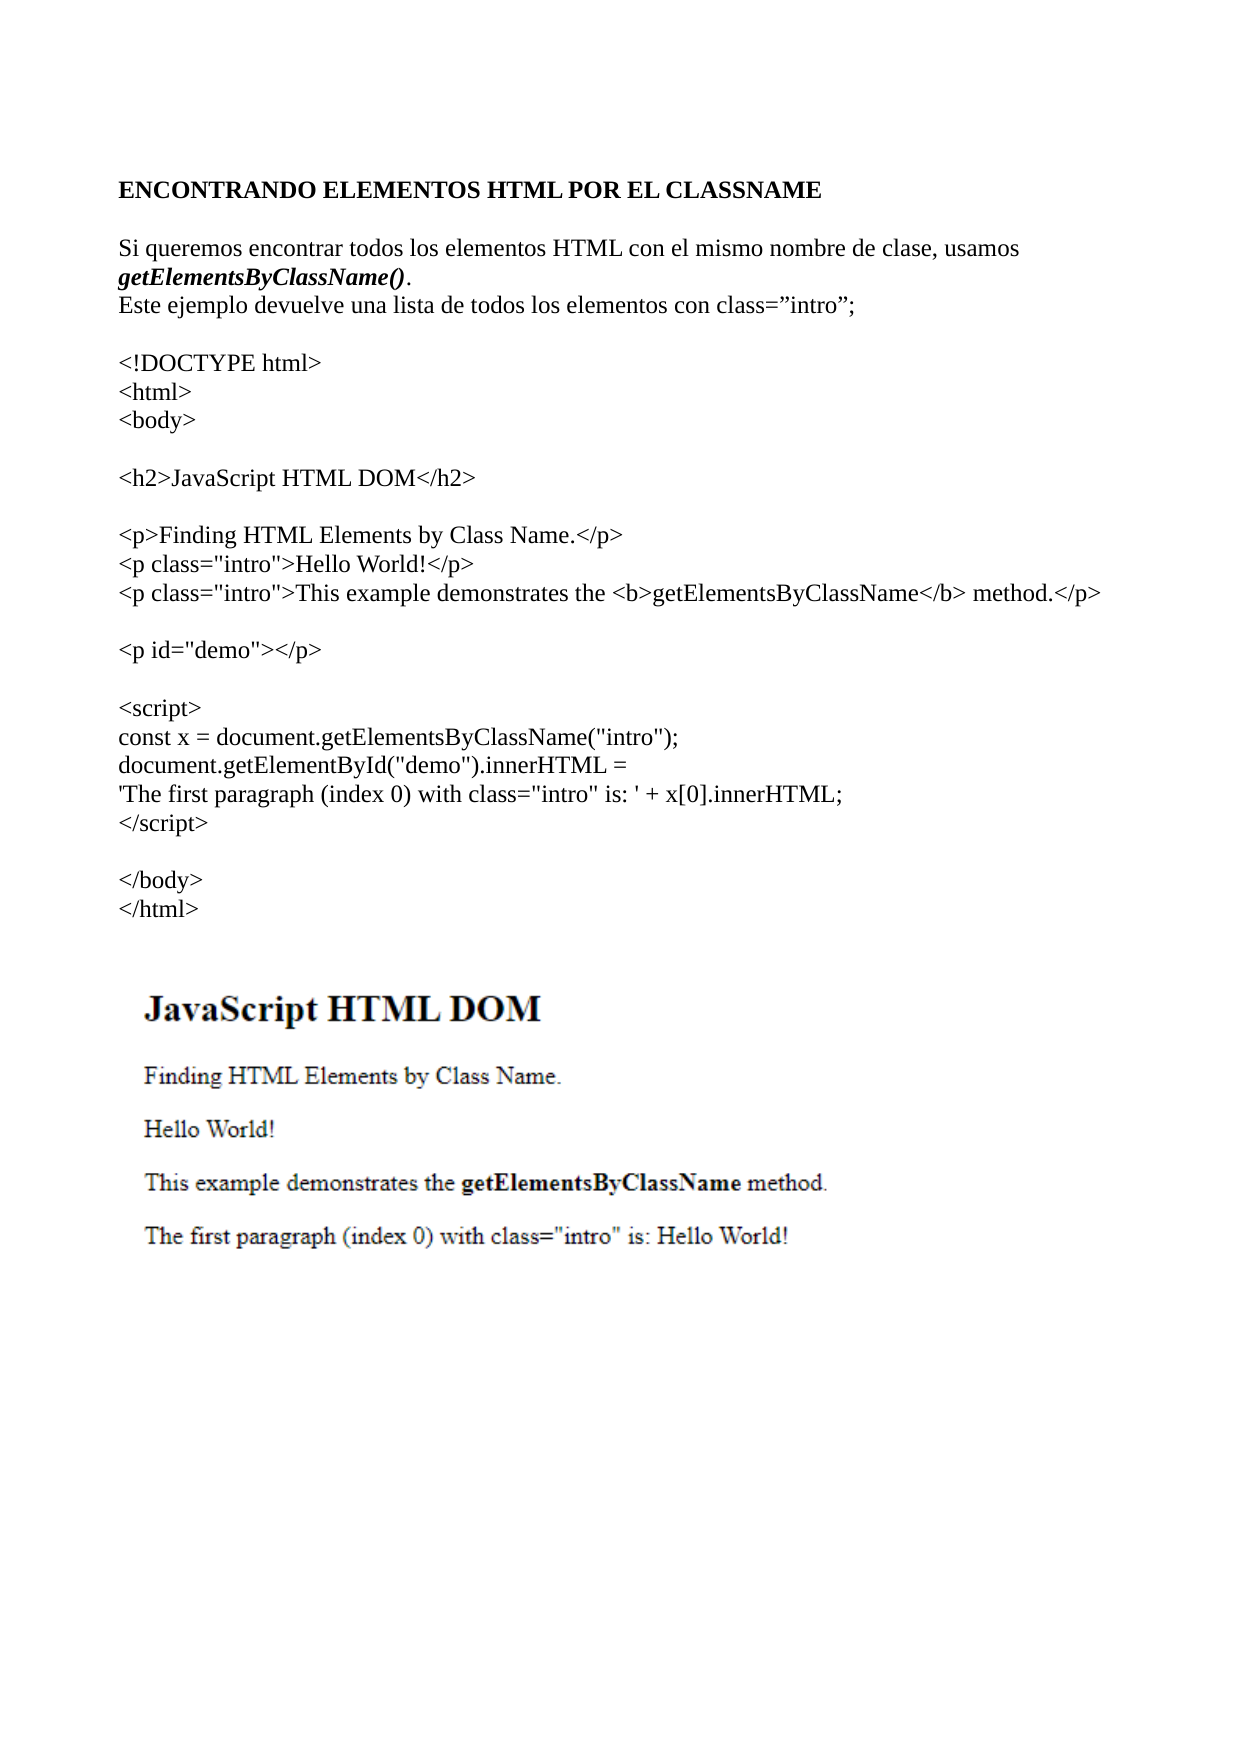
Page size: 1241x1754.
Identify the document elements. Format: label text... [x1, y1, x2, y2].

text <h2>JavaScript HTML DOM</h2> [118, 463, 1122, 492]
text <p>Finding HTML Elements by Class Name.</p> [118, 521, 1122, 549]
text <p id="demo"></p> [118, 636, 1122, 664]
text <p class="intro">Hello World!</p> [118, 549, 1122, 578]
text </html> [118, 894, 1122, 923]
text <script> [118, 693, 1122, 722]
text ENCONTRANDO ELEMENTOS HTML POR EL CLASSNAME [118, 176, 1122, 204]
text <!DOCTYPE html> [118, 348, 1122, 377]
text 'The first paragraph (index 0) with class="intro" is: ' + x[0].innerHTML; [118, 779, 1122, 808]
text </script> [118, 808, 1122, 837]
text </body> [118, 866, 1122, 894]
text Si queremos encontrar todos los elementos HTML con el mismo nombre de clase, usamos getElementsByClassName(). [118, 233, 1122, 291]
text <body> [118, 406, 1122, 434]
text <p class="intro">This example demonstrates the <b>getElementsByClassName</b> method.</p> [118, 578, 1122, 607]
text Este ejemplo devuelve una lista de todos los elementos con class=”intro”; [118, 291, 1122, 319]
picture [132, 979, 827, 1263]
text const x = document.getElementsByClassName("intro"); [118, 722, 1122, 751]
text document.getElementById("demo").innerHTML = [118, 751, 1122, 779]
text <html> [118, 377, 1122, 406]
